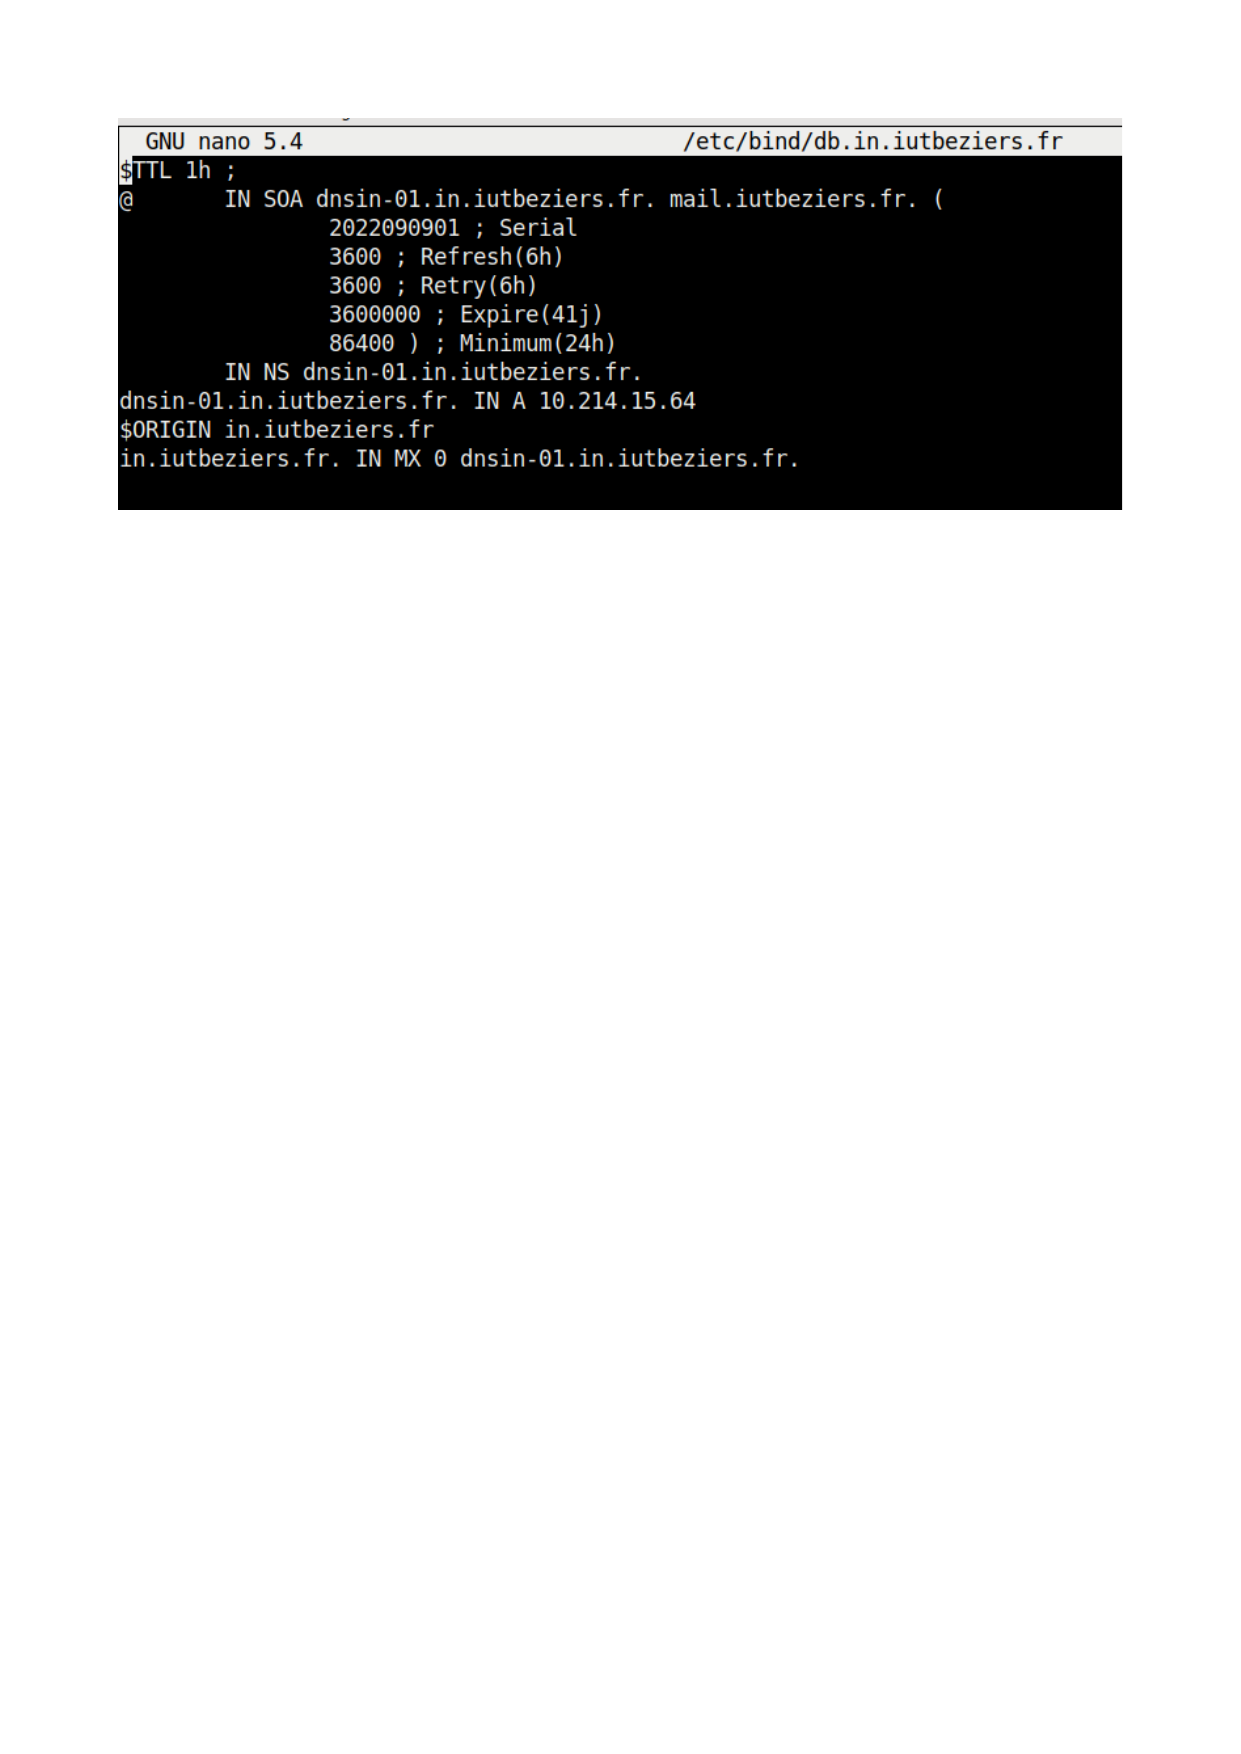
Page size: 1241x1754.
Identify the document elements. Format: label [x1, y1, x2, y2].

picture [118, 118, 1123, 510]
